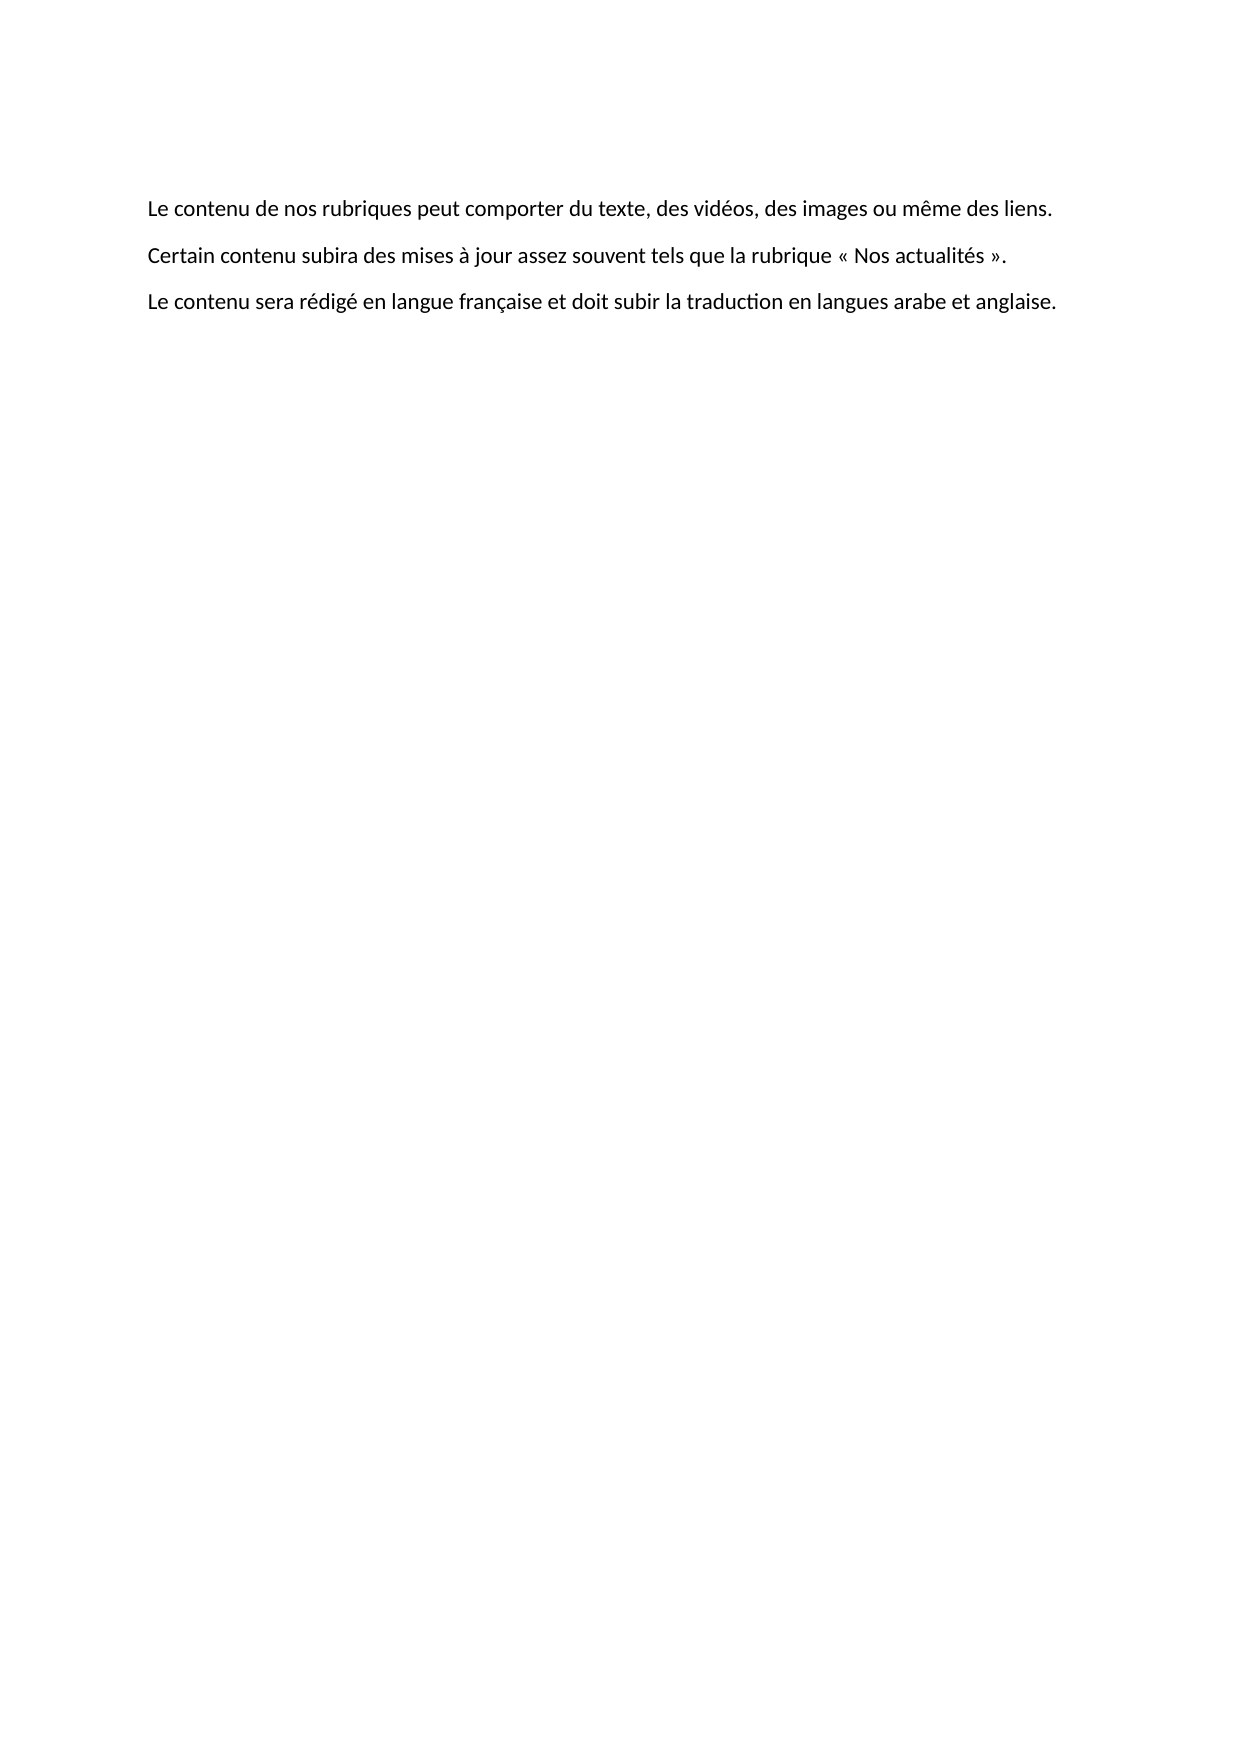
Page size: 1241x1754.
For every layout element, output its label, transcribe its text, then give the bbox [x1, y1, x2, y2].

text Le contenu sera rédigé en langue française et doit subir la traduction en langues arabe et anglaise. [148, 287, 1093, 315]
text Le contenu de nos rubriques peut comporter du texte, des vidéos, des images ou même des liens. [148, 194, 1093, 222]
text Certain contenu subira des mises à jour assez souvent tels que la rubrique « Nos actualités ». [148, 241, 1093, 269]
